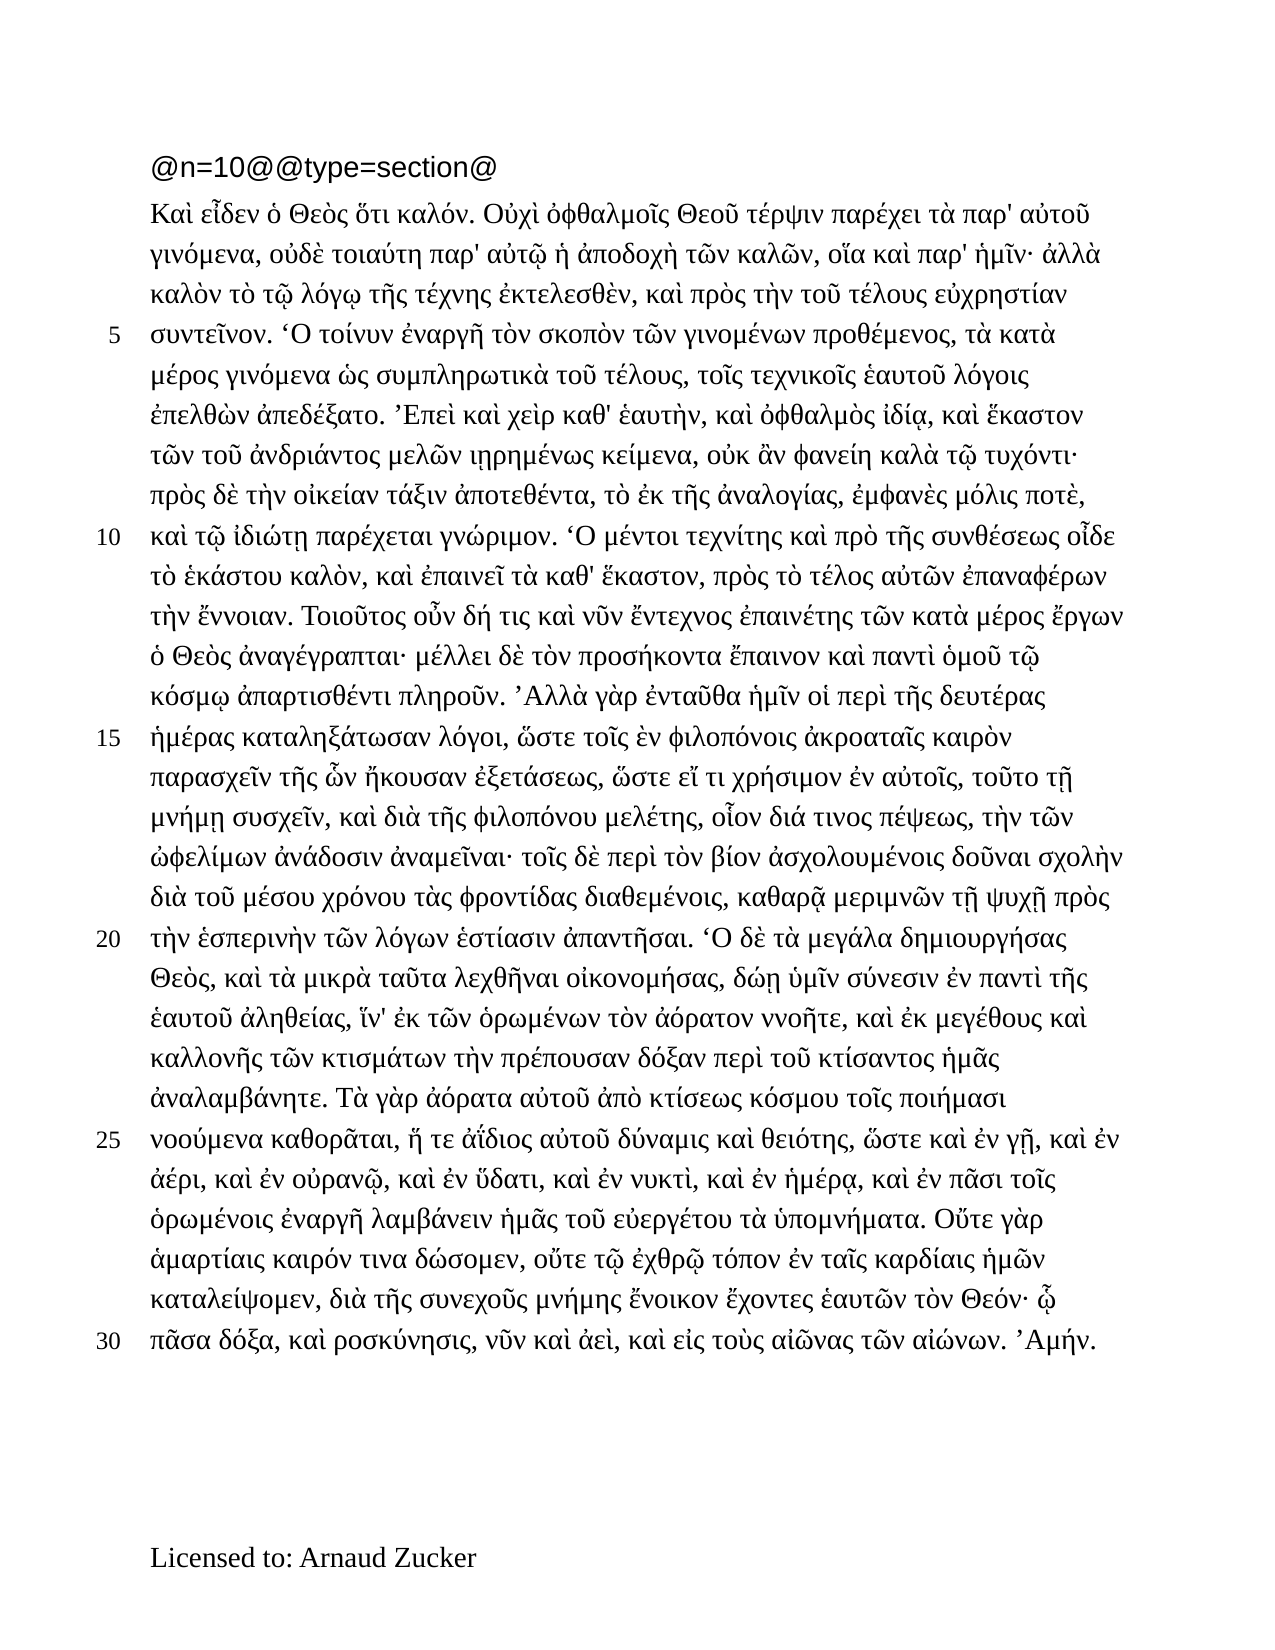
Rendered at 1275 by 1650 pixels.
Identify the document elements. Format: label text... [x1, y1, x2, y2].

text Καὶ εἶδεν ὁ Θεὸς ὅτι καλόν. Οὐχὶ ὀϕθαλμοῖς Θεοῦ τέρψιν παρέχει τὰ παρ' αὐτοῦ γινόμενα, οὐδὲ τοιαύτη παρ' αὐτῷ ἡ ἀποδοχὴ τῶν καλῶν, οἵα καὶ παρ' ἡμῖν· ἀλλὰ καλὸν τὸ τῷ λόγῳ τῆς τέχνης ἐκτελεσθὲν, καὶ πρὸς τὴν τοῦ τέλους εὐχρηστίαν συντεῖνον. ‘Ο τοίνυν ἐναργῆ τὸν σκοπὸν τῶν γινομένων προθέμενος, τὰ κατὰ μέρος γινόμενα ὡς συμπληρωτικὰ τοῦ τέλους, τοῖς τεχνικοῖς ἑαυτοῦ λόγοις ἐπελθὼν ἀπεδέξατο. ’Επεὶ καὶ χεὶρ καθ' ἑαυτὴν, καὶ ὀϕθαλμὸς ἰδίᾳ, καὶ ἕκαστον τῶν τοῦ ἀνδριάντος μελῶν ιῃρημένως κείμενα, οὐκ ἂν ϕανείη καλὰ τῷ τυχόντι· πρὸς δὲ τὴν οἰκείαν τάξιν ἀποτεθέντα, τὸ ἐκ τῆς ἀναλογίας, ἐμϕανὲς μόλις ποτὲ, καὶ τῷ ἰδιώτῃ παρέχεται γνώριμον. ‘Ο μέντοι τεχνίτης καὶ πρὸ τῆς συνθέσεως οἶδε τὸ ἑκάστου καλὸν, καὶ ἐπαινεῖ τὰ καθ' ἕκαστον, πρὸς τὸ τέλος αὐτῶν ἐπαναϕέρων τὴν ἔννοιαν. Τοιοῦτος οὖν δή τις καὶ νῦν ἔντεχνος ἐπαινέτης τῶν κατὰ μέρος ἔργων ὁ Θεὸς ἀναγέγραπται· μέλλει δὲ τὸν προσήκοντα ἔπαινον καὶ παντὶ ὁμοῦ τῷ κόσμῳ ἀπαρτισθέντι πληροῦν. ’Αλλὰ γὰρ ἐνταῦθα ἡμῖν οἱ περὶ τῆς δευτέρας ἡμέρας καταληξάτωσαν λόγοι, ὥστε τοῖς ὲν ϕιλοπόνοις ἀκροαταῖς καιρὸν παρασχεῖν τῆς ὧν ἤκουσαν ἐξετάσεως, ὥστε εἴ τι χρήσιμον ἐν αὐτοῖς, τοῦτο τῇ μνήμῃ συσχεῖν, καὶ διὰ τῆς ϕιλοπόνου μελέτης, οἷον διά τινος πέψεως, τὴν τῶν ὠϕελίμων ἀνάδοσιν ἀναμεῖναι· τοῖς δὲ περὶ τὸν βίον ἀσχολουμένοις δοῦναι σχολὴν διὰ τοῦ μέσου χρόνου τὰς ϕροντίδας διαθεμένοις, καθαρᾷ μεριμνῶν τῇ ψυχῇ πρὸς τὴν ἑσπερινὴν τῶν λόγων ἑστίασιν ἀπαντῆσαι. ‘Ο δὲ τὰ μεγάλα δημιουργήσας Θεὸς, καὶ τὰ μικρὰ ταῦτα λεχθῆναι οἰκονομήσας, δώῃ ὑμῖν σύνεσιν ἐν παντὶ τῆς ἑαυτοῦ ἀληθείας, ἵν' ἐκ τῶν ὁρωμένων τὸν ἀόρατον ννοῆτε, καὶ ἐκ μεγέθους καὶ καλλονῆς τῶν κτισμάτων τὴν πρέπουσαν δόξαν περὶ τοῦ κτίσαντος ἡμᾶς ἀναλαμβάνητε. Τὰ γὰρ ἀόρατα αὐτοῦ ἀπὸ κτίσεως κόσμου τοῖς ποιήμασι νοούμενα καθορᾶται, ἥ τε ἀΐδιος αὐτοῦ δύναμις καὶ θειότης, ὥστε καὶ ἐν γῇ, καὶ ἐν ἀέρι, καὶ ἐν οὐρανῷ, καὶ ἐν ὕδατι, καὶ ἐν νυκτὶ, καὶ ἐν ἡμέρᾳ, καὶ ἐν πᾶσι τοῖς ὁρωμένοις ἐναργῆ λαμβάνειν ἡμᾶς τοῦ εὐεργέτου τὰ ὑπομνήματα. Οὔτε γὰρ ἁμαρτίαις καιρόν τινα δώσομεν, οὔτε τῷ ἐχθρῷ τόπον ἐν ταῖς καρδίαις ἡμῶν καταλείψομεν, διὰ τῆς συνεχοῦς μνήμης ἔνοικον ἔχοντες ἑαυτῶν τὸν Θεόν· ᾧ πᾶσα δόξα, καὶ ροσκύνησις, νῦν καὶ ἀεὶ, καὶ εἰς τοὺς αἰῶνας τῶν αἰώνων. ’Αμήν. [150, 196, 1125, 1355]
subtitle @n=10@@type=section@ [150, 150, 1125, 183]
